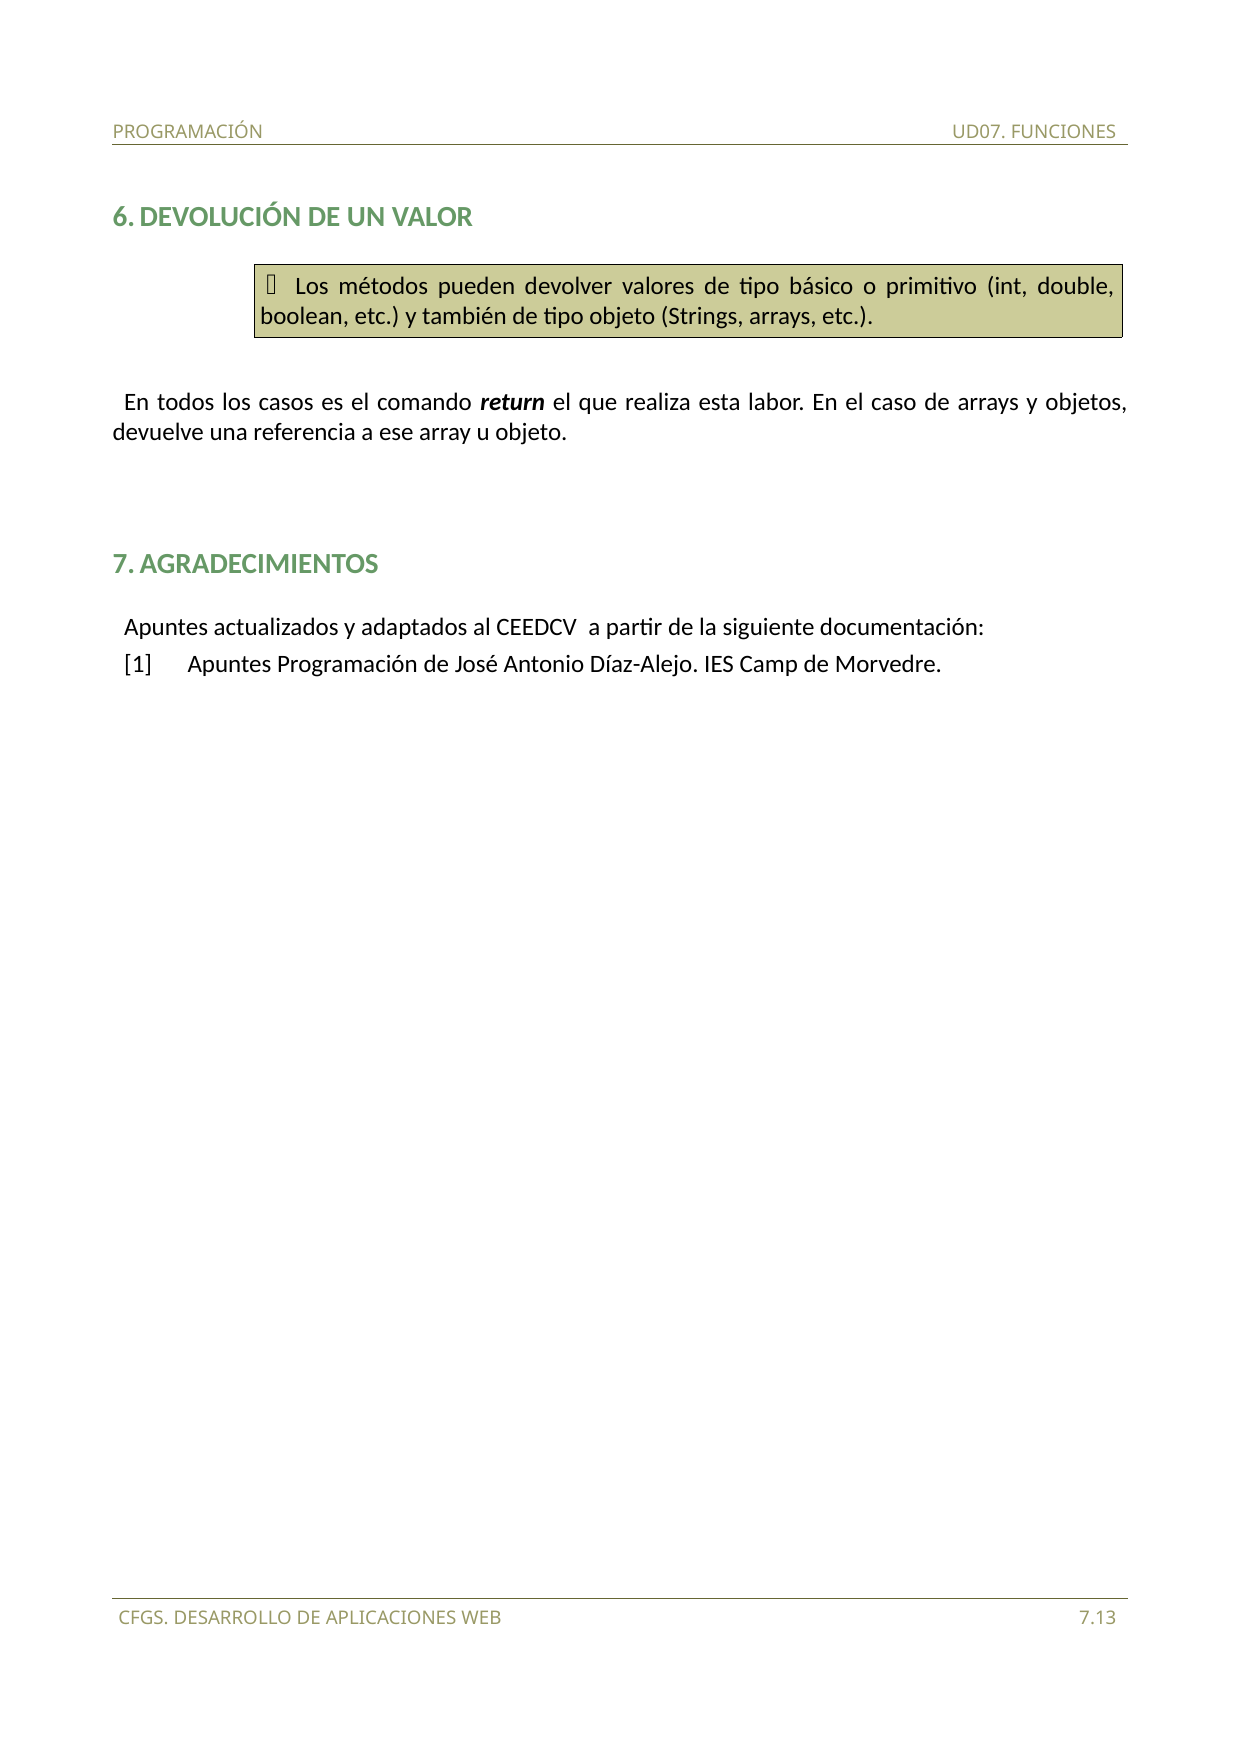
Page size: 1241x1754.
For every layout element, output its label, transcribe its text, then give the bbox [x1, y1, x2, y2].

subtitle Devolución de un valor [112, 198, 1128, 234]
text [1] Apuntes Programación de José Antonio Díaz-Alejo. IES Camp de Morvedre. [112, 648, 1128, 679]
text Apuntes actualizados y adaptados al CEEDCV a partir de la siguiente documentación: [112, 611, 1128, 642]
text En todos los casos es el comando return el que realiza esta labor. En el caso de arrays y objetos, devuelve una referencia a ese array u objeto. [112, 386, 1128, 447]
text  Los métodos pueden devolver valores de tipo básico o primitivo (int, double, boolean, etc.) y también de tipo objeto (Strings, arrays, etc.). [255, 265, 1122, 337]
subtitle Agradecimientos [112, 546, 1128, 581]
